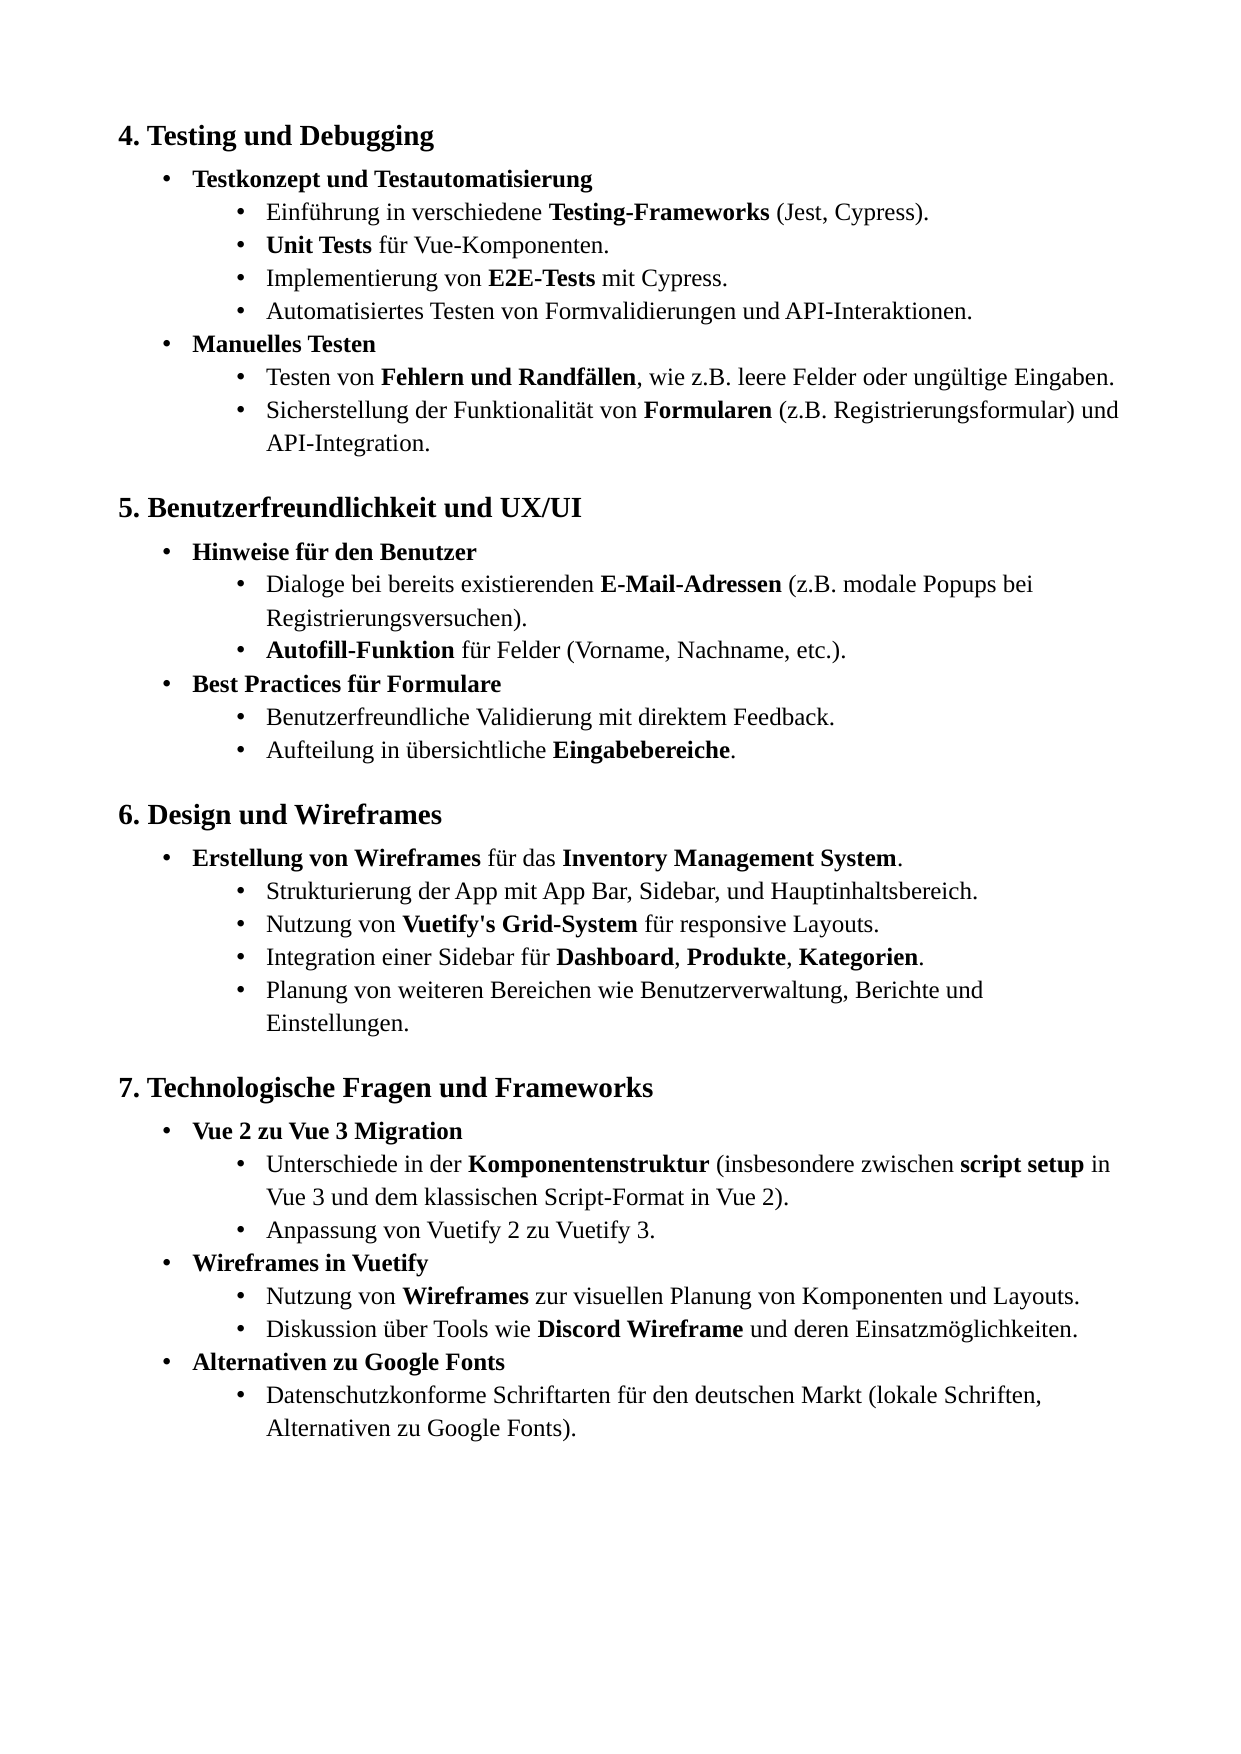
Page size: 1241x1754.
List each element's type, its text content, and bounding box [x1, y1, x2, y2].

list Benutzerfreundliche Validierung mit direktem Feedback. [236, 702, 1122, 730]
list Best Practices für Formulare [162, 669, 1122, 697]
subtitle 7. Technologische Fragen und Frameworks [118, 1070, 1122, 1104]
list Testen von Fehlern und Randfällen, wie z.B. leere Felder oder ungültige Eingaben. [236, 362, 1122, 391]
list Unit Tests für Vue-Komponenten. [236, 230, 1122, 259]
list Manuelles Testen [162, 329, 1122, 358]
subtitle 5. Benutzerfreundlichkeit und UX/UI [118, 491, 1122, 524]
list Datenschutzkonforme Schriftarten für den deutschen Markt (lokale Schriften, Alternativen zu Google Fonts). [236, 1380, 1122, 1442]
list Dialoge bei bereits existierenden E-Mail-Adressen (z.B. modale Popups bei Registrierungsversuchen). [236, 569, 1122, 631]
subtitle 4. Testing und Debugging [118, 118, 1122, 152]
list Autofill-Funktion für Felder (Vorname, Nachname, etc.). [236, 636, 1122, 664]
list Diskussion über Tools wie Discord Wireframe und deren Einsatzmöglichkeiten. [236, 1314, 1122, 1343]
list Hinweise für den Benutzer [162, 537, 1122, 565]
list Strukturierung der App mit App Bar, Sidebar, und Hauptinhaltsbereich. [236, 876, 1122, 905]
list Sicherstellung der Funktionalität von Formularen (z.B. Registrierungsformular) und API-Integration. [236, 395, 1122, 457]
list Testkonzept und Testautomatisierung [162, 164, 1122, 193]
list Vue 2 zu Vue 3 Migration [162, 1116, 1122, 1145]
subtitle 6. Design und Wireframes [118, 797, 1122, 830]
list Erstellung von Wireframes für das Inventory Management System. [162, 843, 1122, 872]
list Implementierung von E2E-Tests mit Cypress. [236, 263, 1122, 292]
list Einführung in verschiedene Testing-Frameworks (Jest, Cypress). [236, 197, 1122, 226]
list Unterschiede in der Komponentenstruktur (insbesondere zwischen script setup in Vue 3 und dem klassischen Script-Format in Vue 2). [236, 1149, 1122, 1211]
list Automatisiertes Testen von Formvalidierungen und API-Interaktionen. [236, 296, 1122, 325]
list Planung von weiteren Bereichen wie Benutzerverwaltung, Berichte und Einstellungen. [236, 975, 1122, 1037]
list Nutzung von Wireframes zur visuellen Planung von Komponenten und Layouts. [236, 1281, 1122, 1310]
list Wireframes in Vuetify [162, 1248, 1122, 1277]
list Aufteilung in übersichtliche Eingabebereiche. [236, 735, 1122, 763]
list Nutzung von Vuetify's Grid-System für responsive Layouts. [236, 909, 1122, 938]
list Alternativen zu Google Fonts [162, 1347, 1122, 1376]
list Anpassung von Vuetify 2 zu Vuetify 3. [236, 1215, 1122, 1244]
list Integration einer Sidebar für Dashboard, Produkte, Kategorien. [236, 942, 1122, 971]
